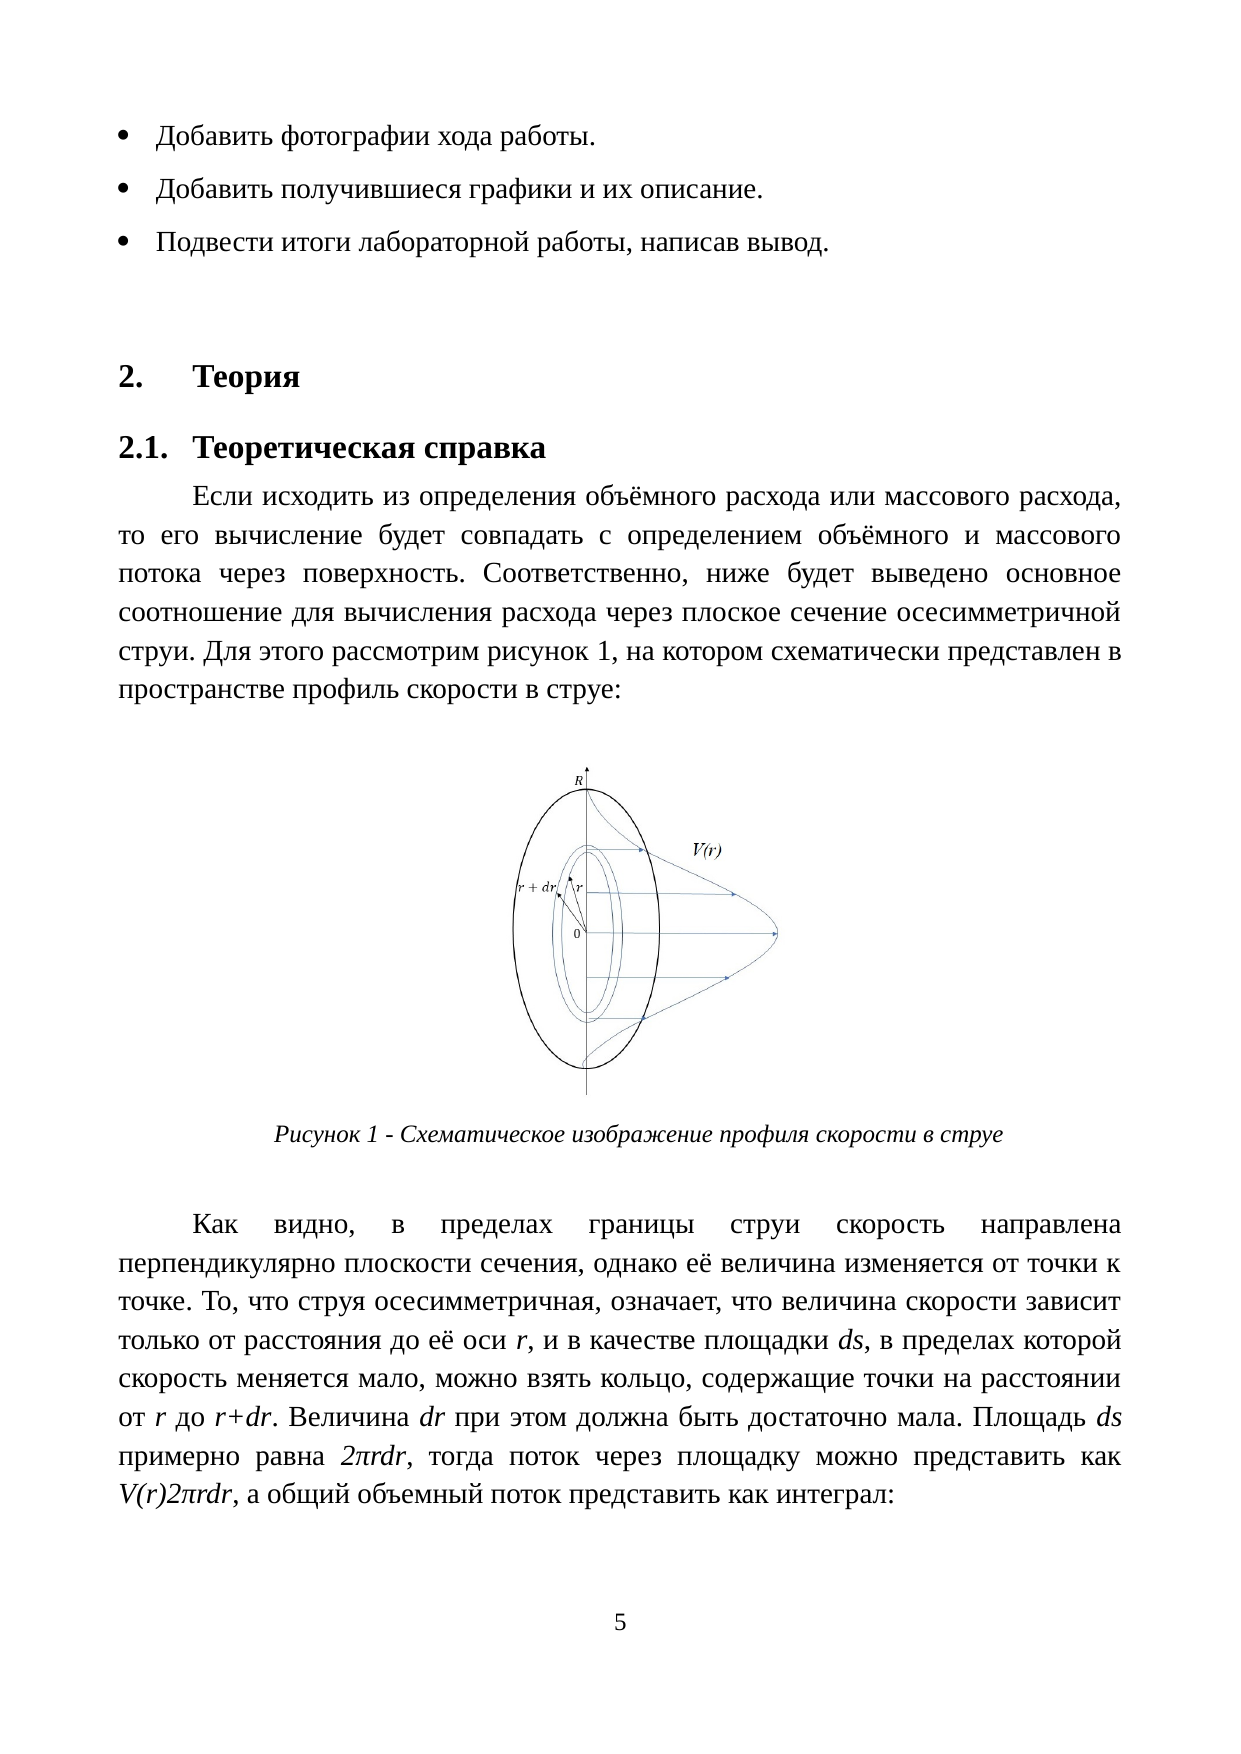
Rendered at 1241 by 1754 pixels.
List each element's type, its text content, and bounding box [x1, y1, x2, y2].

picture [483, 758, 794, 1113]
list Подвести итоги лабораторной работы, написав вывод. [118, 224, 1122, 258]
list Добавить фотографии хода работы. [118, 118, 1122, 152]
text Как видно, в пределах границы струи скорость направлена перпендикулярно плоскости сечения, однако её величина изменяется от точки к точке. То, что струя осесимметричная, означает, что величина скорости зависит только от расстояния до её оси r, и в качестве площадки ds, в пределах которой скорость меняется мало, можно взять кольцо, содержащие точки на расстоянии от r до r+dr. Величина dr при этом должна быть достаточно мала. Площадь ds примерно равна 2πrdr, тогда поток через площадку можно представить как V(r)2πrdr, а общий объемный поток представить как интеграл: [118, 1206, 1122, 1510]
subtitle Теория [118, 356, 1122, 394]
text Рисунок 1 - Схематическое изображение профиля скорости в струе [118, 1119, 1122, 1147]
subtitle Теоретическая справка [118, 428, 1122, 466]
list Добавить получившиеся графики и их описание. [118, 171, 1122, 205]
text Если исходить из определения объёмного расхода или массового расхода, то его вычисление будет совпадать с определением объёмного и массового потока через поверхность. Соответственно, ниже будет выведено основное соотношение для вычисления расхода через плоское сечение осесимметричной струи. Для этого рассмотрим рисунок 1, на котором схематически представлен в пространстве профиль скорости в струе: [118, 478, 1122, 705]
